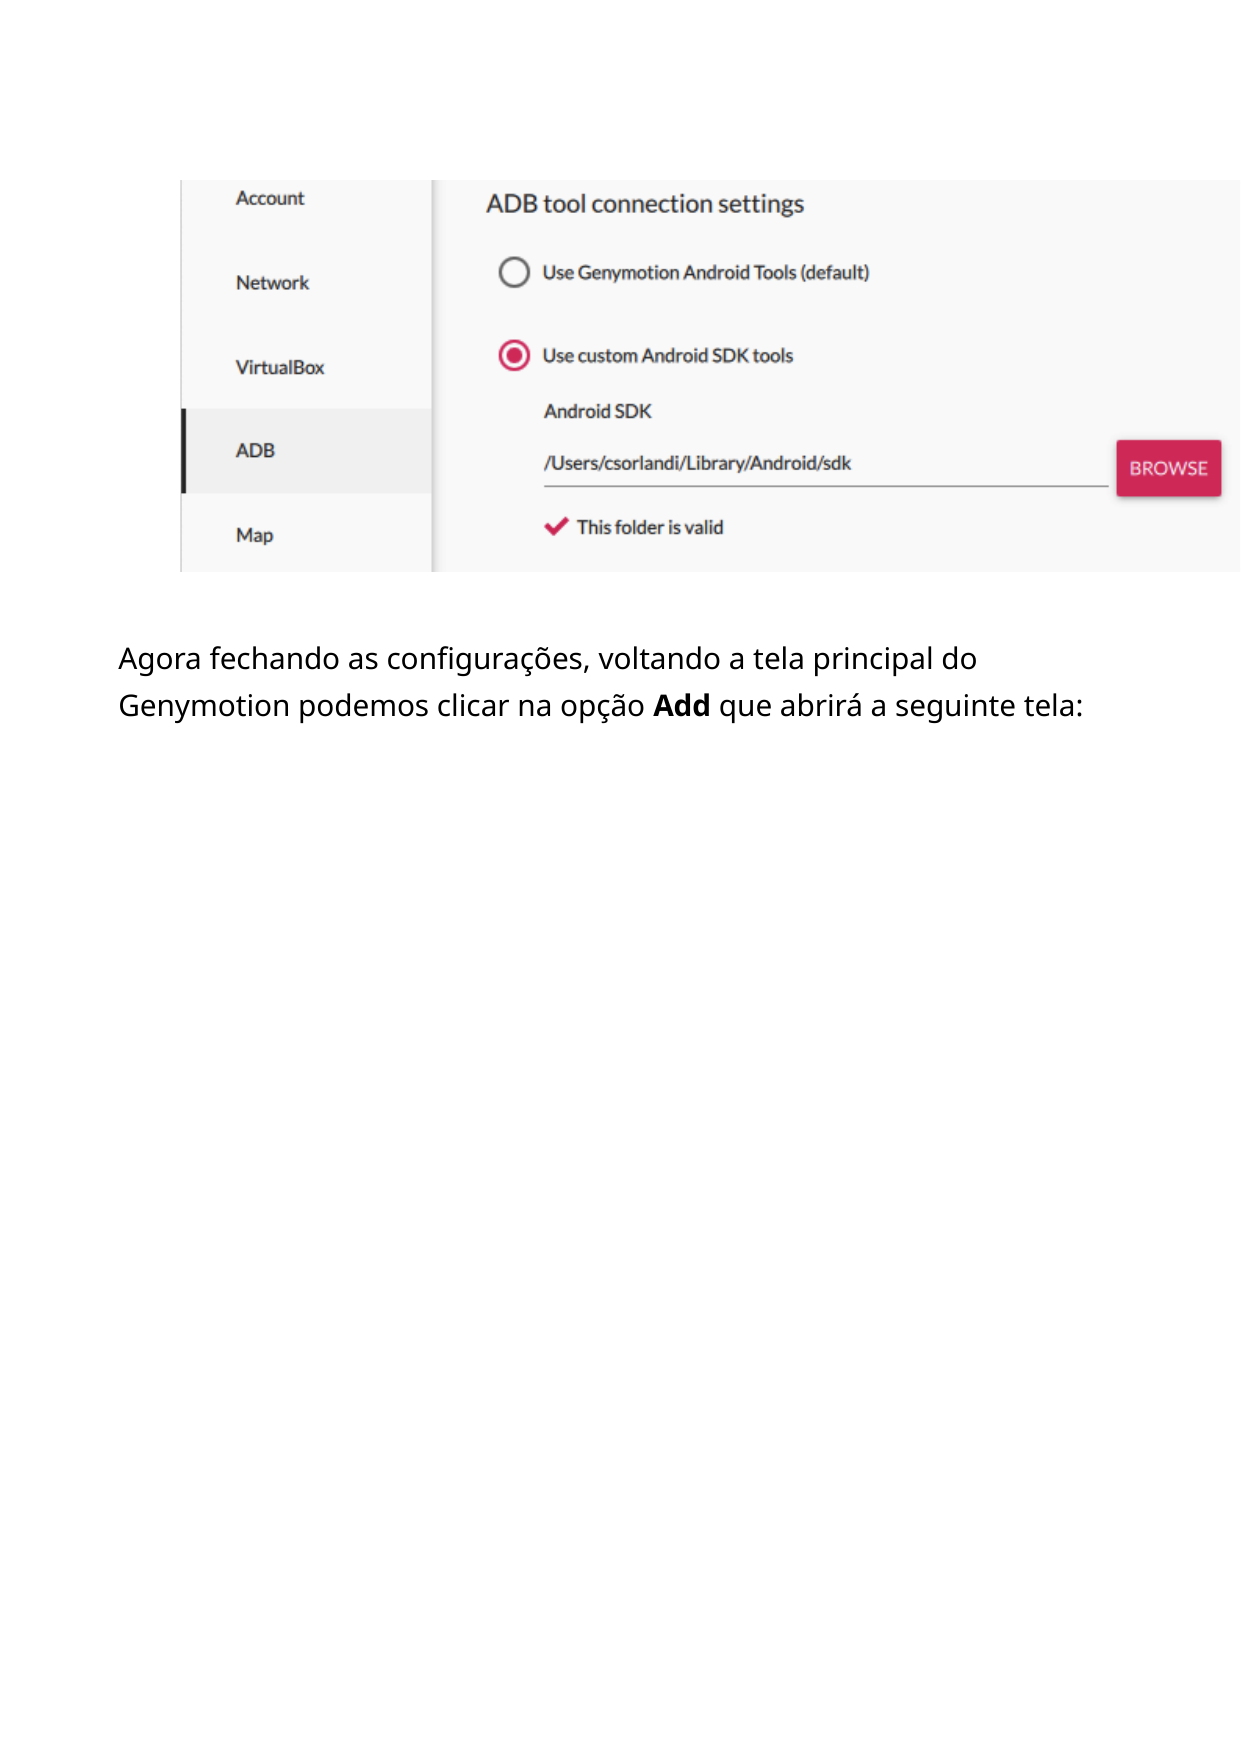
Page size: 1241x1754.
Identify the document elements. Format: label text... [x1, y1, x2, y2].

picture [180, 180, 1241, 572]
text Agora fechando as configurações, voltando a tela principal do Genymotion podemos clicar na opção Add que abrirá a seguinte tela: [118, 638, 1084, 725]
